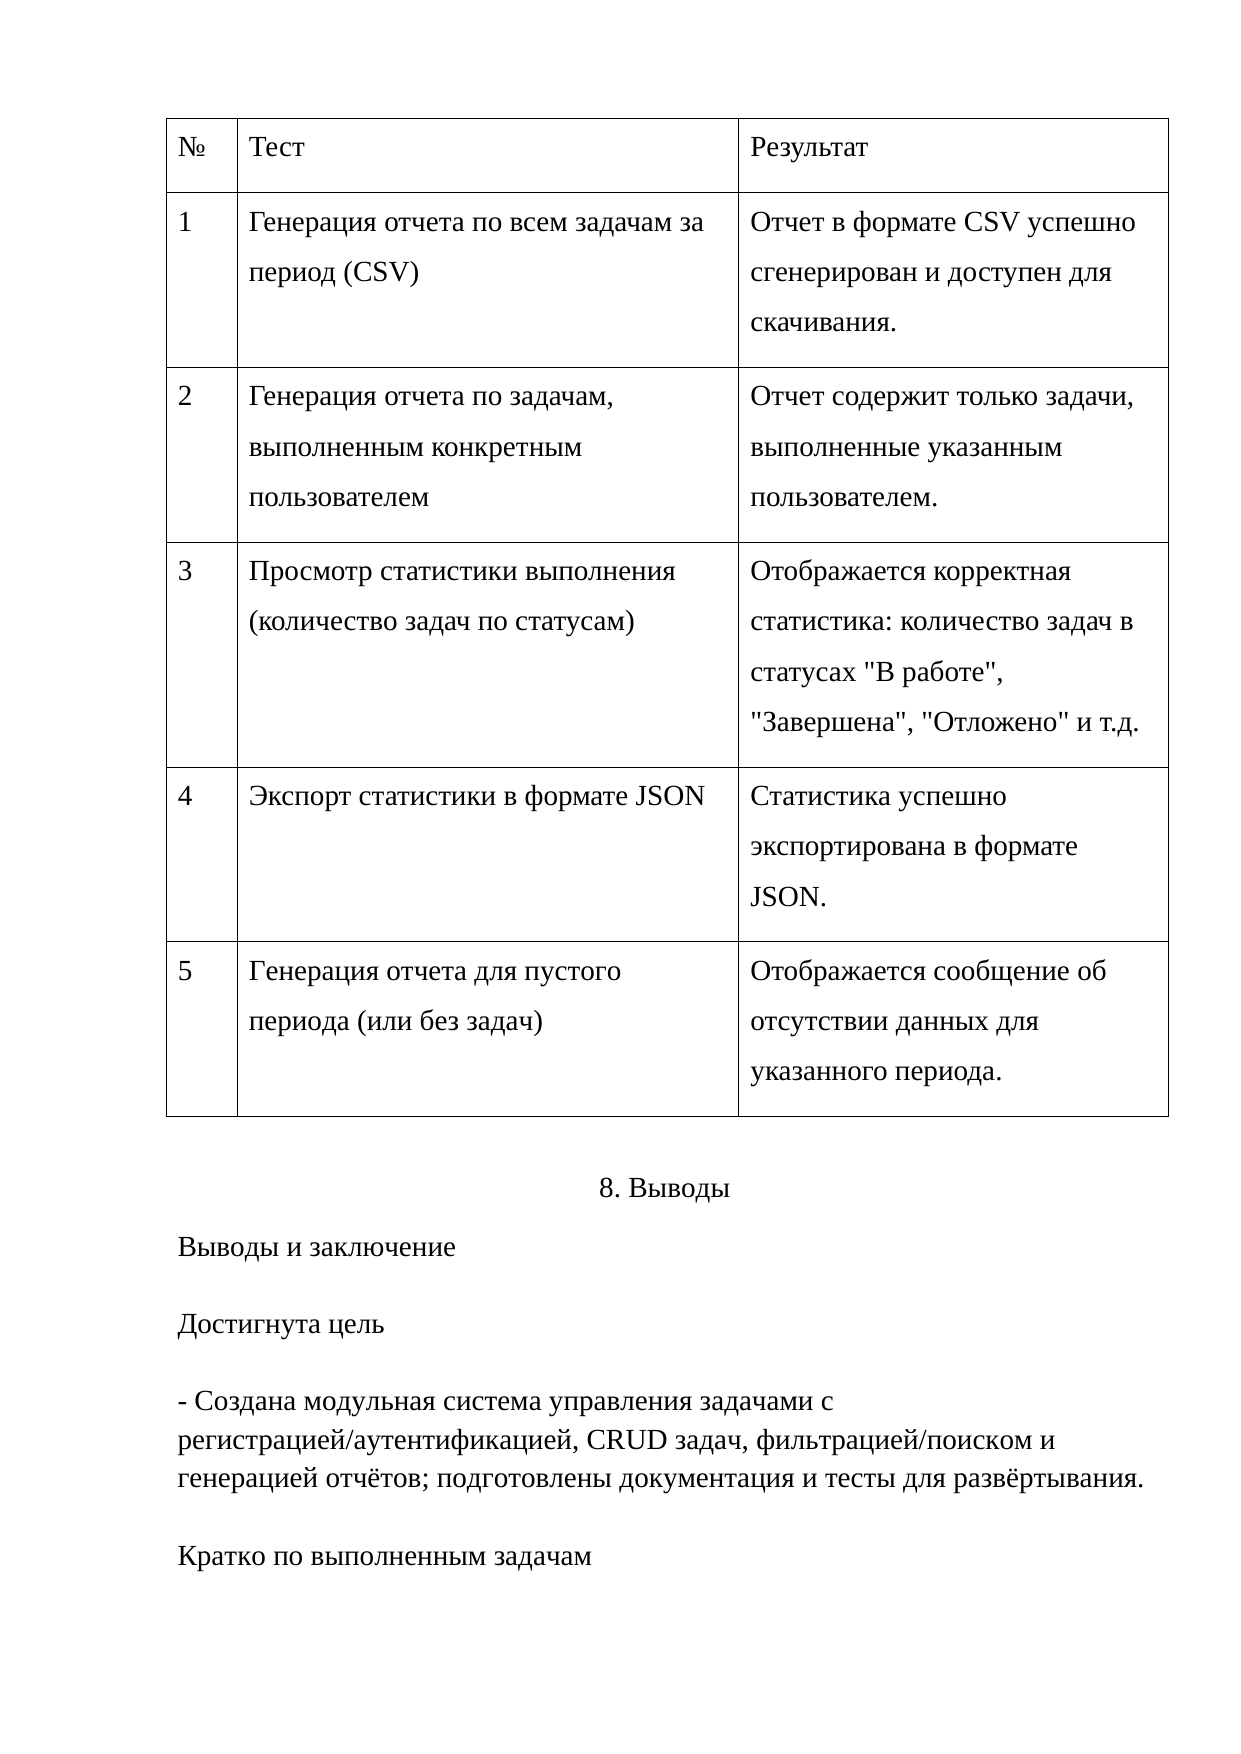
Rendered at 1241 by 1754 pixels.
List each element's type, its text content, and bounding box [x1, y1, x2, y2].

table_cell Отображается сообщение об отсутствии данных для указанного периода. [739, 942, 1168, 1116]
table_cell Статистика успешно экспортирована в формате JSON. [739, 768, 1168, 941]
table_cell Экспорт статистики в формате JSON [238, 768, 738, 941]
text 8. Выводы [177, 1170, 1152, 1203]
table_cell 3 [167, 543, 237, 767]
table_cell Просмотр статистики выполнения (количество задач по статусам) [238, 543, 738, 767]
text Выводы и заключение Достигнута цель - Создана модульная система управления задачами с регистрацией/аутентификацией, CRUD задач, фильтрацией/поиском и генерацией отчётов; подготовлены документация и тесты для развёртывания. Кратко по выполненным задачам [177, 1229, 1152, 1610]
table_cell Отображается корректная статистика: количество задач в статусах "В работе", "Завершена", "Отложено" и т.д. [739, 543, 1168, 767]
table_cell 2 [167, 368, 237, 542]
table_cell Генерация отчета для пустого периода (или без задач) [238, 942, 738, 1116]
table_cell Генерация отчета по всем задачам за период (CSV) [238, 193, 738, 367]
table_cell 4 [167, 768, 237, 941]
table_cell Отчет в формате CSV успешно сгенерирован и доступен для скачивания. [739, 193, 1168, 367]
table_cell Генерация отчета по задачам, выполненным конкретным пользователем [238, 368, 738, 542]
table_header Тест [238, 119, 738, 192]
table_cell 1 [167, 193, 237, 367]
table_cell 5 [167, 942, 237, 1116]
table_header Результат [739, 119, 1168, 192]
table_header № [167, 119, 237, 192]
table_cell Отчет содержит только задачи, выполненные указанным пользователем. [739, 368, 1168, 542]
